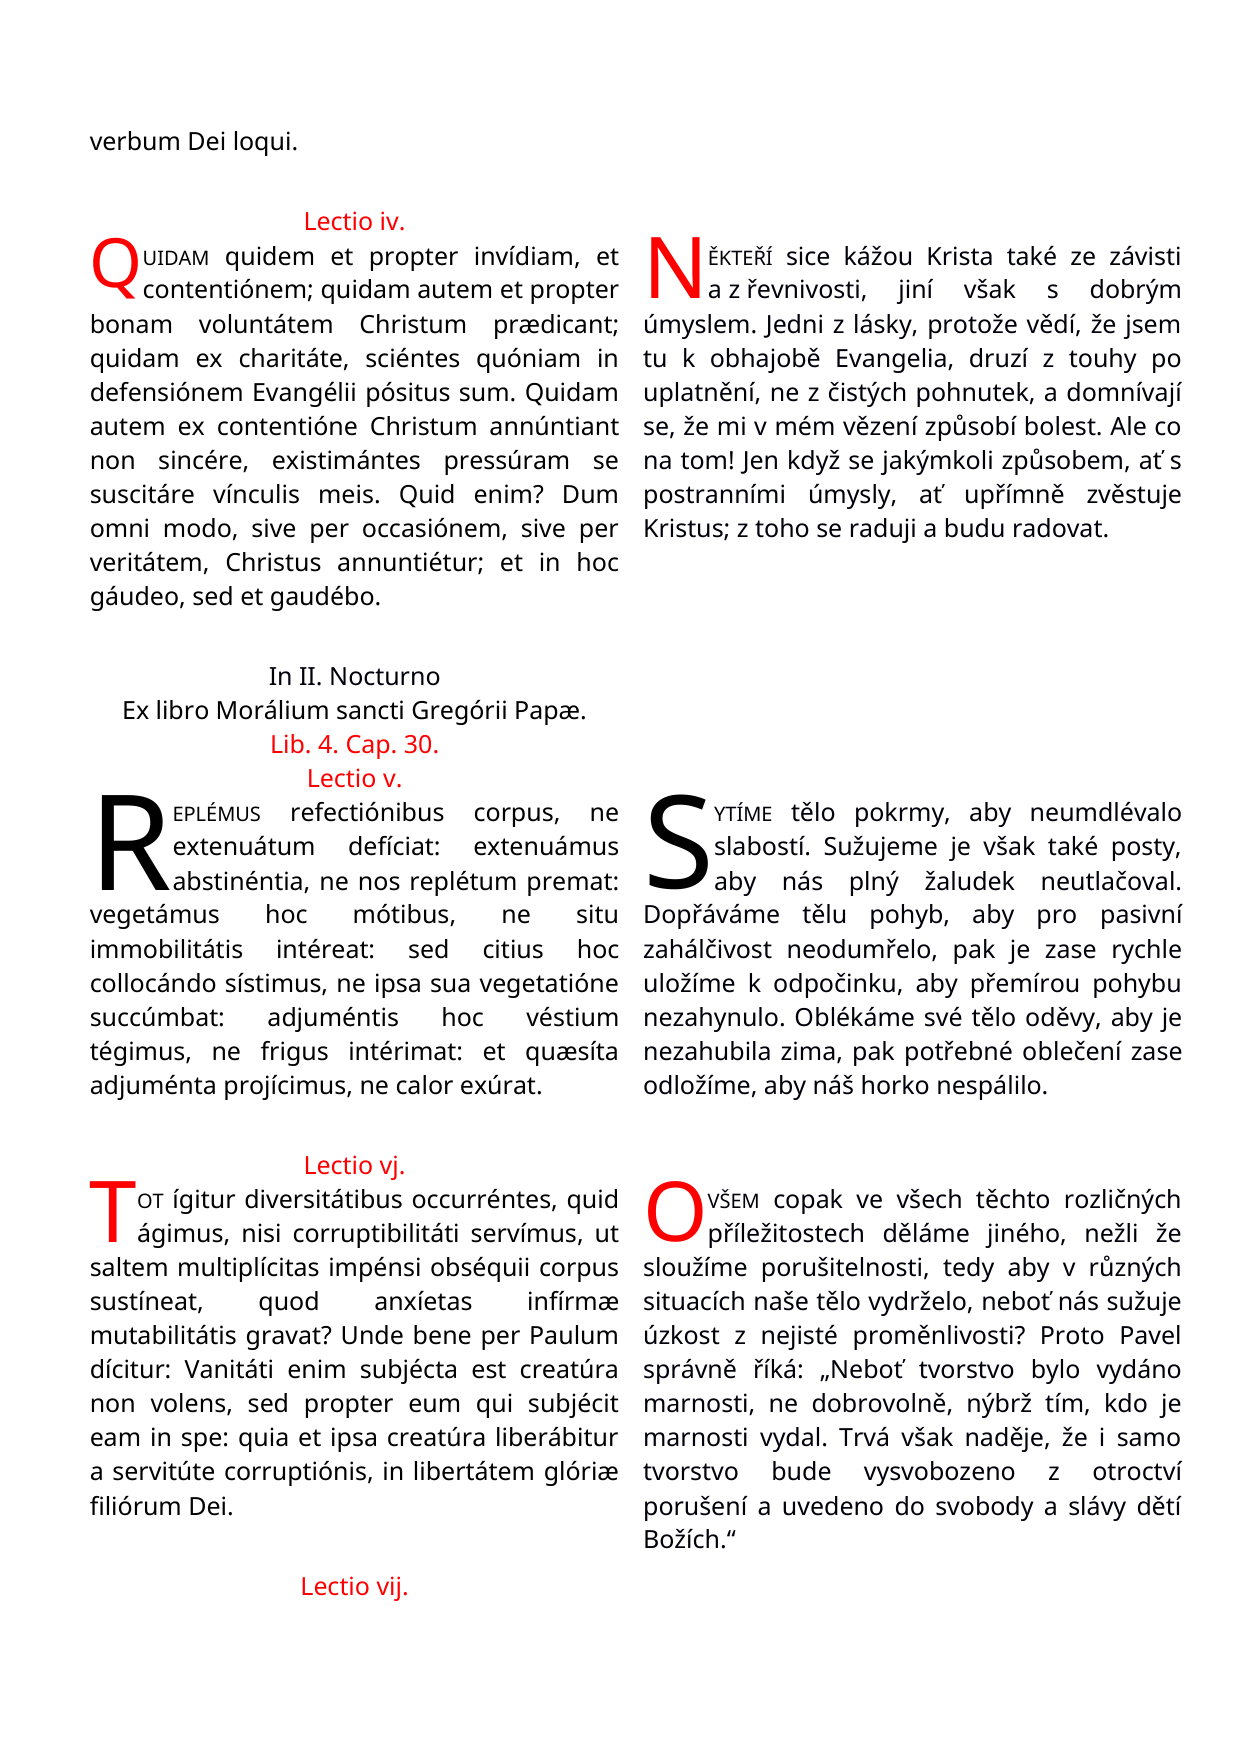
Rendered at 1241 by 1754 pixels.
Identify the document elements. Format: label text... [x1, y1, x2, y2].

table_cell verbum Dei loqui. [78, 118, 631, 198]
table_cell Ovšem copak ve všech těchto rozličných příležitostech děláme jiného, nežli že sloužíme porušitelnosti, tedy aby v různých situacích naše tělo vydrželo, neboť nás sužuje úzkost z nejisté proměnlivosti? Proto Pavel správně říká: „Neboť tvorstvo bylo vydáno marnosti, ne dobrovolně, nýbrž tím, kdo je marnosti vydal. Trvá však naděje, že i samo tvorstvo bude vysvobozeno z otroctví porušení a uvedeno do svobody a slávy dětí Božích.“ [631, 1142, 1194, 1562]
table_cell Lectio iv. Quidam quidem et propter invídiam, et contentiónem; quidam autem et propter bonam voluntátem Christum prædicant; quidam ex charitáte, sciéntes quóniam in defensiónem Evangélii pósitus sum. Quidam autem ex contentióne Christum annúntiant non sincére, existimántes pressúram se suscitáre vínculis meis. Quid enim? Dum omni modo, sive per occasiónem, sive per veritátem, Christus annuntiétur; et in hoc gáudeo, sed et gaudébo. [78, 198, 631, 653]
table_cell Lectio vij. [78, 1562, 631, 1608]
table_cell Někteří sice kážou Krista také ze závisti a z řevnivosti, jiní však s dobrým úmyslem. Jedni z lásky, protože vědí, že jsem tu k obhajobě Evangelia, druzí z touhy po uplatnění, ne z čistých pohnutek, a domnívají se, že mi v mém vězení způsobí bolest. Ale co na tom! Jen když se jakýmkoli způsobem, ať s postranními úmysly, ať upřímně zvěstuje Kristus; z toho se raduji a budu radovat. [631, 198, 1194, 653]
table_cell [631, 1562, 1194, 1608]
table_cell In II. Nocturno Ex libro Morálium sancti Gregórii Papæ. Lib. 4. Cap. 30. Lectio v. Replémus refectiónibus corpus, ne extenuátum defíciat: extenuámus abstinéntia, ne nos replétum premat: vegetámus hoc mótibus, ne situ immobilitátis intéreat: sed citius hoc collocándo sístimus, ne ipsa sua vegetatióne succúmbat: adjuméntis hoc véstium tégimus, ne frigus intérimat: et quæsíta adjuménta projícimus, ne calor exúrat. [78, 653, 631, 1142]
table_cell Lectio vj. Tot ígitur diversitátibus occurréntes, quid ágimus, nisi corruptibilitáti servímus, ut saltem multiplícitas impénsi obséquii corpus sustíneat, quod anxíetas infírmæ mutabilitátis gravat? Unde bene per Paulum dícitur: Vanitáti enim subjécta est creatúra non volens, sed propter eum qui subjécit eam in spe: quia et ipsa creatúra liberábitur a servitúte corruptiónis, in libertátem glóriæ filiórum Dei. [78, 1142, 631, 1562]
table_cell [631, 118, 1194, 198]
table_cell Sytíme tělo pokrmy, aby neumdlévalo slabostí. Sužujeme je však také posty, aby nás plný žaludek neutlačoval. Dopřáváme tělu pohyb, aby pro pasivní zahálčivost neodumřelo, pak je zase rychle uložíme k odpočinku, aby přemírou pohybu nezahynulo. Oblékáme své tělo oděvy, aby je nezahubila zima, pak potřebné oblečení zase odložíme, aby náš horko nespálilo. [631, 653, 1194, 1142]
